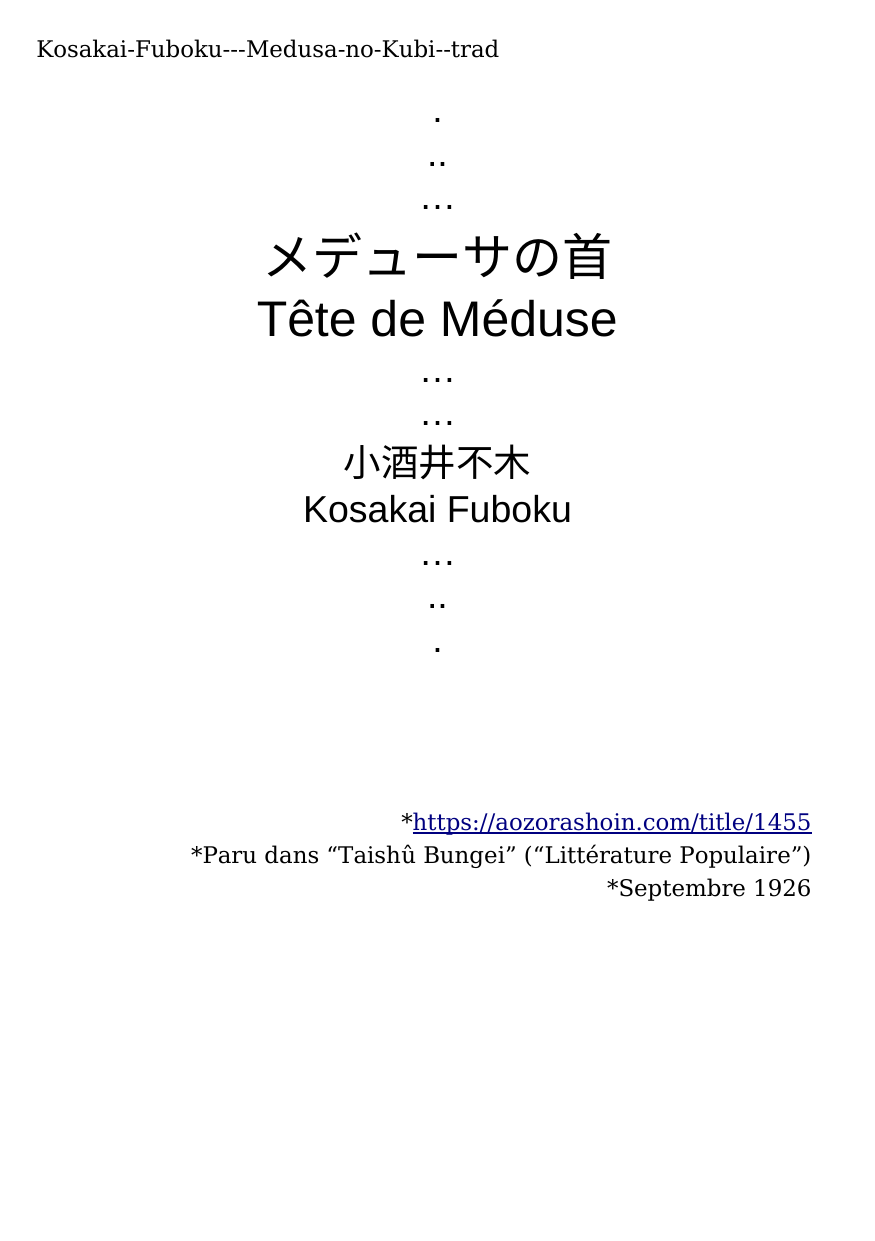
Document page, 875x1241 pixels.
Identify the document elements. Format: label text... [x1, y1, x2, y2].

text *https://aozorashoin.com/title/1455 [63, 809, 811, 836]
text *Paru dans “Taishû Bungei” (“Littérature Populaire”) [63, 842, 811, 869]
text Kosakai-Fuboku---Medusa-no-Kubi--trad [36, 36, 838, 63]
text *Septembre 1926 [63, 875, 811, 901]
subtitle . .. … メデューサの首 Tête de Méduse … … 小酒井不木 Kosakai Fuboku … .. . [36, 88, 838, 660]
